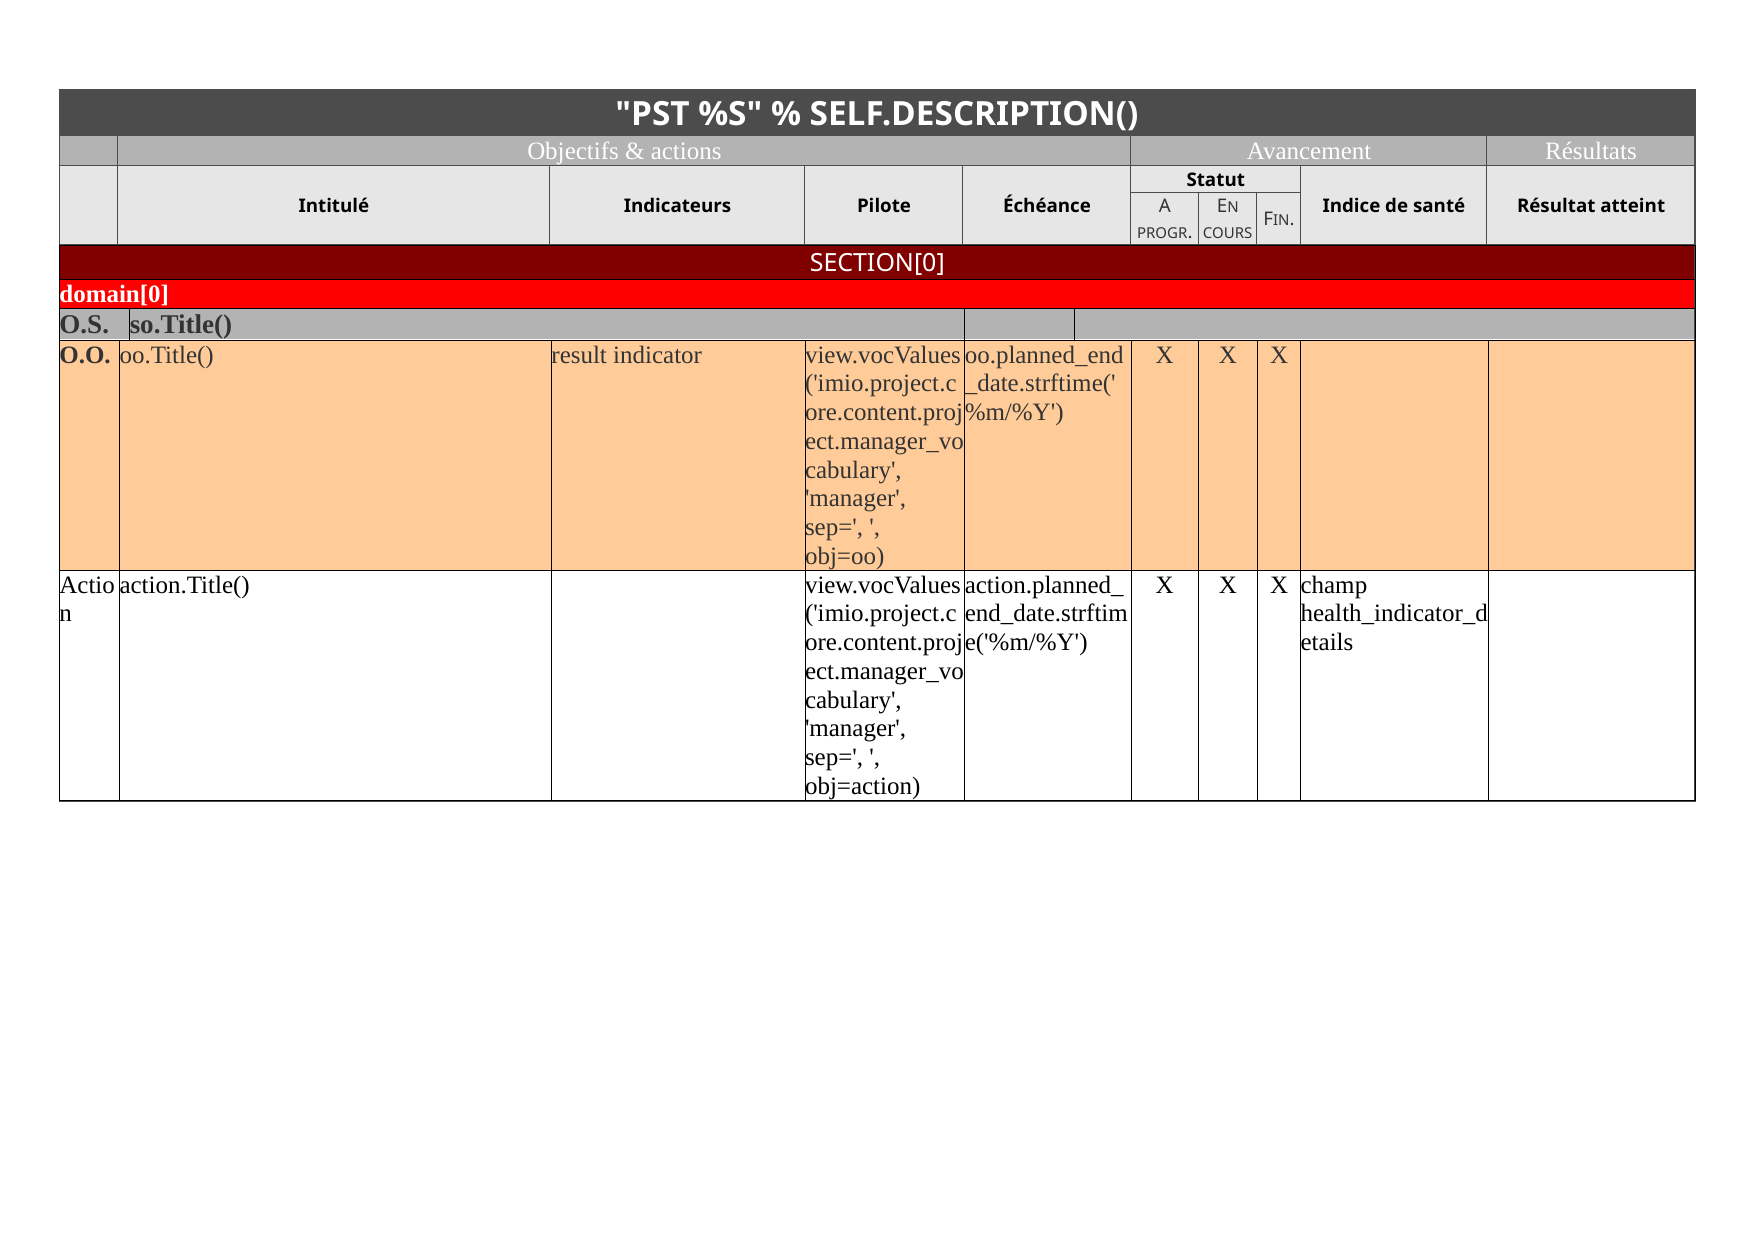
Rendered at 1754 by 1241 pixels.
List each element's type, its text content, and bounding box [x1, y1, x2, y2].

table_cell Action [60, 571, 119, 800]
table_header [1301, 341, 1488, 570]
table_header oo.planned_end_date.strftime('%m/%Y') [965, 341, 1131, 570]
table_cell Intitulé [118, 166, 549, 244]
table_cell Fin. [1257, 193, 1300, 244]
table_cell Indice de santé [1301, 166, 1486, 244]
table_cell champ health_indicator_details [1301, 571, 1488, 800]
table_cell [60, 166, 117, 244]
table_cell Indicateurs [550, 166, 804, 244]
table_header O.S. [60, 309, 129, 339]
table_cell X [1132, 571, 1198, 800]
table_header result indicator [552, 341, 805, 570]
table_cell action.planned_end_date.strftime('%m/%Y') [965, 571, 1131, 800]
table_cell Pilote [805, 166, 962, 244]
table_header X [1258, 341, 1300, 570]
table_header O.O. [60, 341, 119, 570]
table_header oo.Title() [120, 341, 551, 570]
table_cell X [1199, 571, 1257, 800]
table_header view.vocValues('imio.project.core.content.project.manager_vocabulary', 'manager', sep=', ', obj=oo) [806, 341, 964, 570]
table_header so.Title() [130, 309, 964, 339]
table_cell [1489, 571, 1694, 800]
table_cell [552, 571, 805, 800]
table_header [1489, 341, 1694, 570]
table_cell A progr. [1131, 193, 1198, 244]
table_cell view.vocValues('imio.project.core.content.project.manager_vocabulary', 'manager', sep=', ', obj=action) [806, 571, 964, 800]
table_cell Résultat atteint [1487, 166, 1694, 244]
table_header [1075, 309, 1694, 339]
table_cell X [1258, 571, 1300, 800]
table_cell Échéance [963, 166, 1130, 244]
table_header [965, 309, 1074, 339]
table_cell action.Title() [120, 571, 551, 800]
table_header X [1199, 341, 1257, 570]
table_cell En cours [1199, 193, 1256, 244]
table_cell Statut [1131, 166, 1300, 192]
table_header X [1132, 341, 1198, 570]
